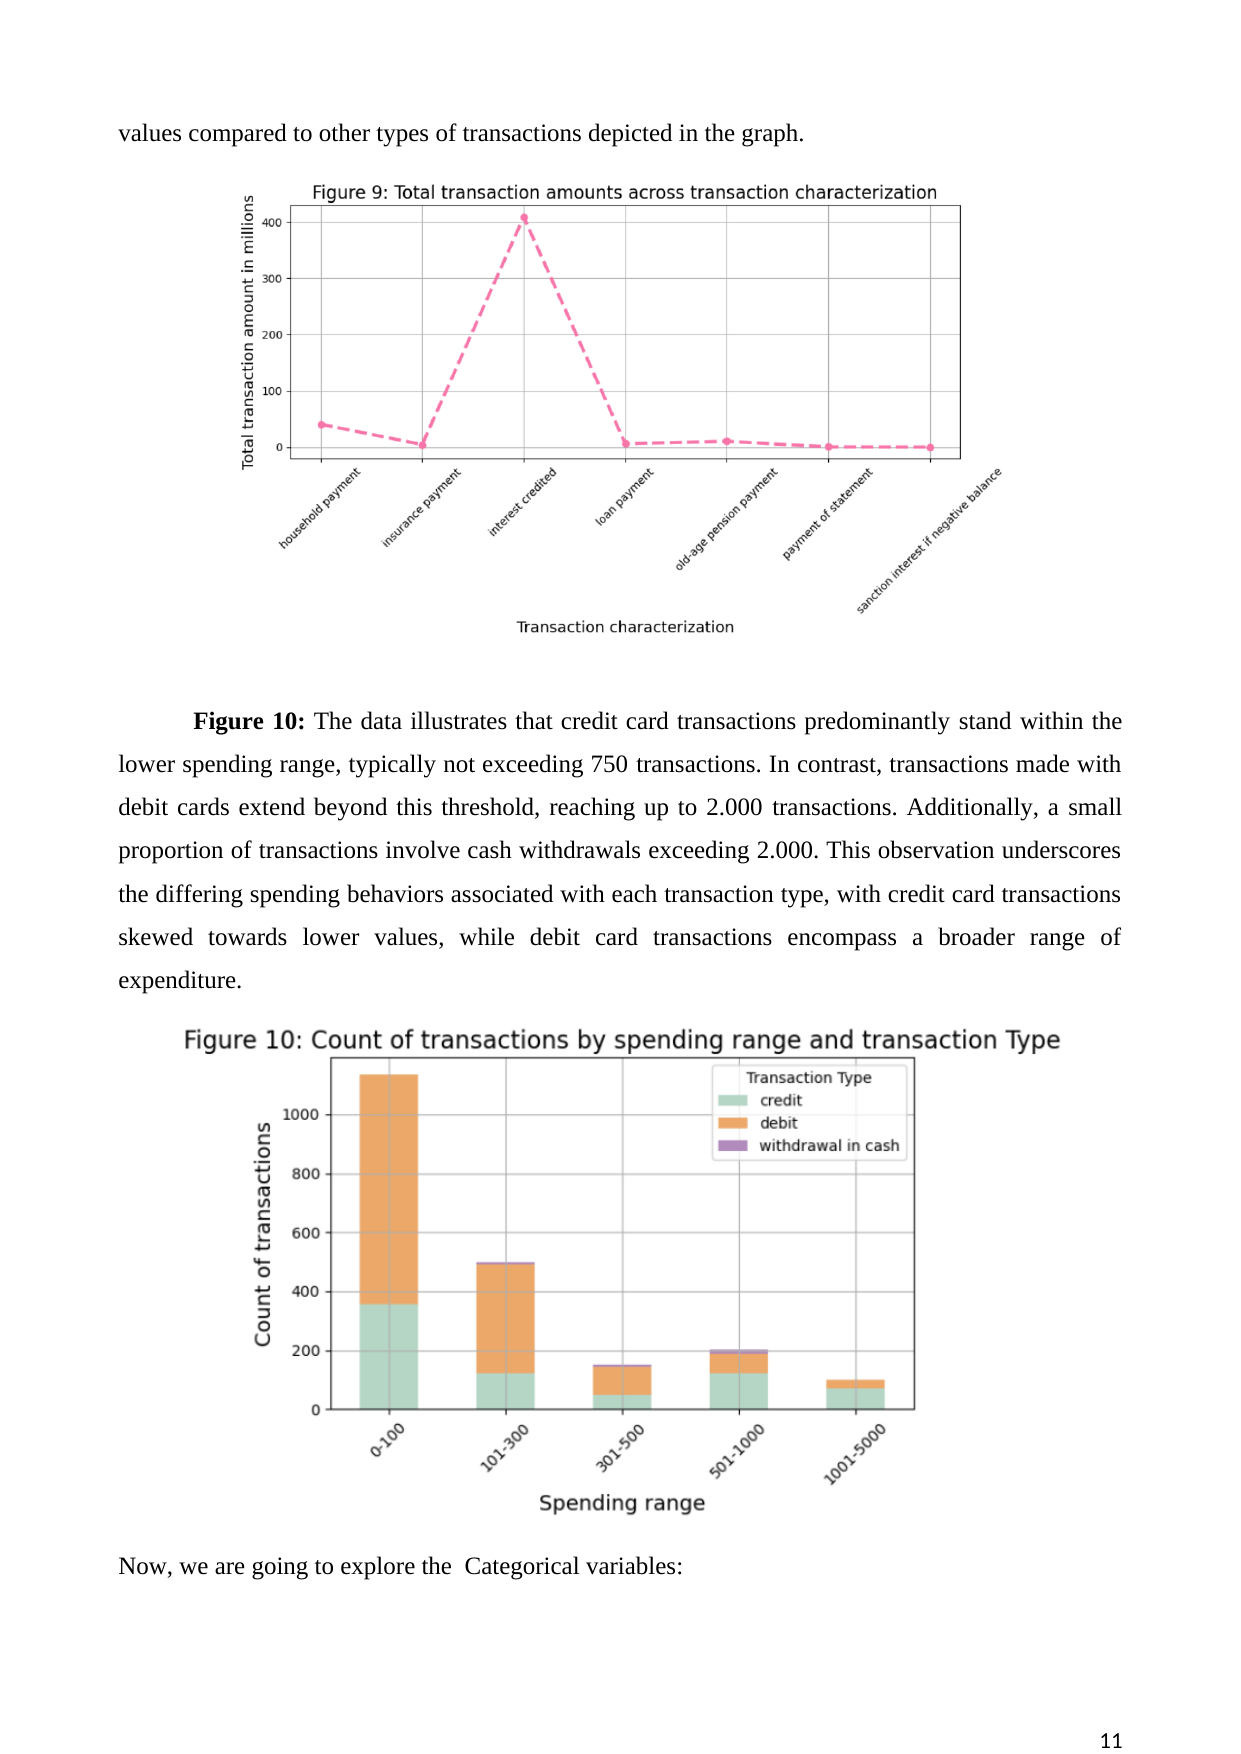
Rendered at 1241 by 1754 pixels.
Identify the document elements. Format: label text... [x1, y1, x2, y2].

text Now, we are going to explore the Categorical variables: [118, 1551, 1122, 1580]
picture [236, 177, 1004, 639]
text values compared to other types of transactions depicted in the graph. [118, 118, 1122, 147]
text Figure 10: The data illustrates that credit card transactions predominantly stand within the lower spending range, typically not exceeding 750 transactions. In contrast, transactions made with debit cards extend beyond this threshold, reaching up to 2.000 transactions. Additionally, a small proportion of transactions involve cash withdrawals exceeding 2.000. This observation underscores the differing spending behaviors associated with each transaction type, with credit card transactions skewed towards lower values, while debit card transactions encompass a broader range of expenditure. [118, 706, 1122, 994]
picture [175, 1024, 1066, 1531]
